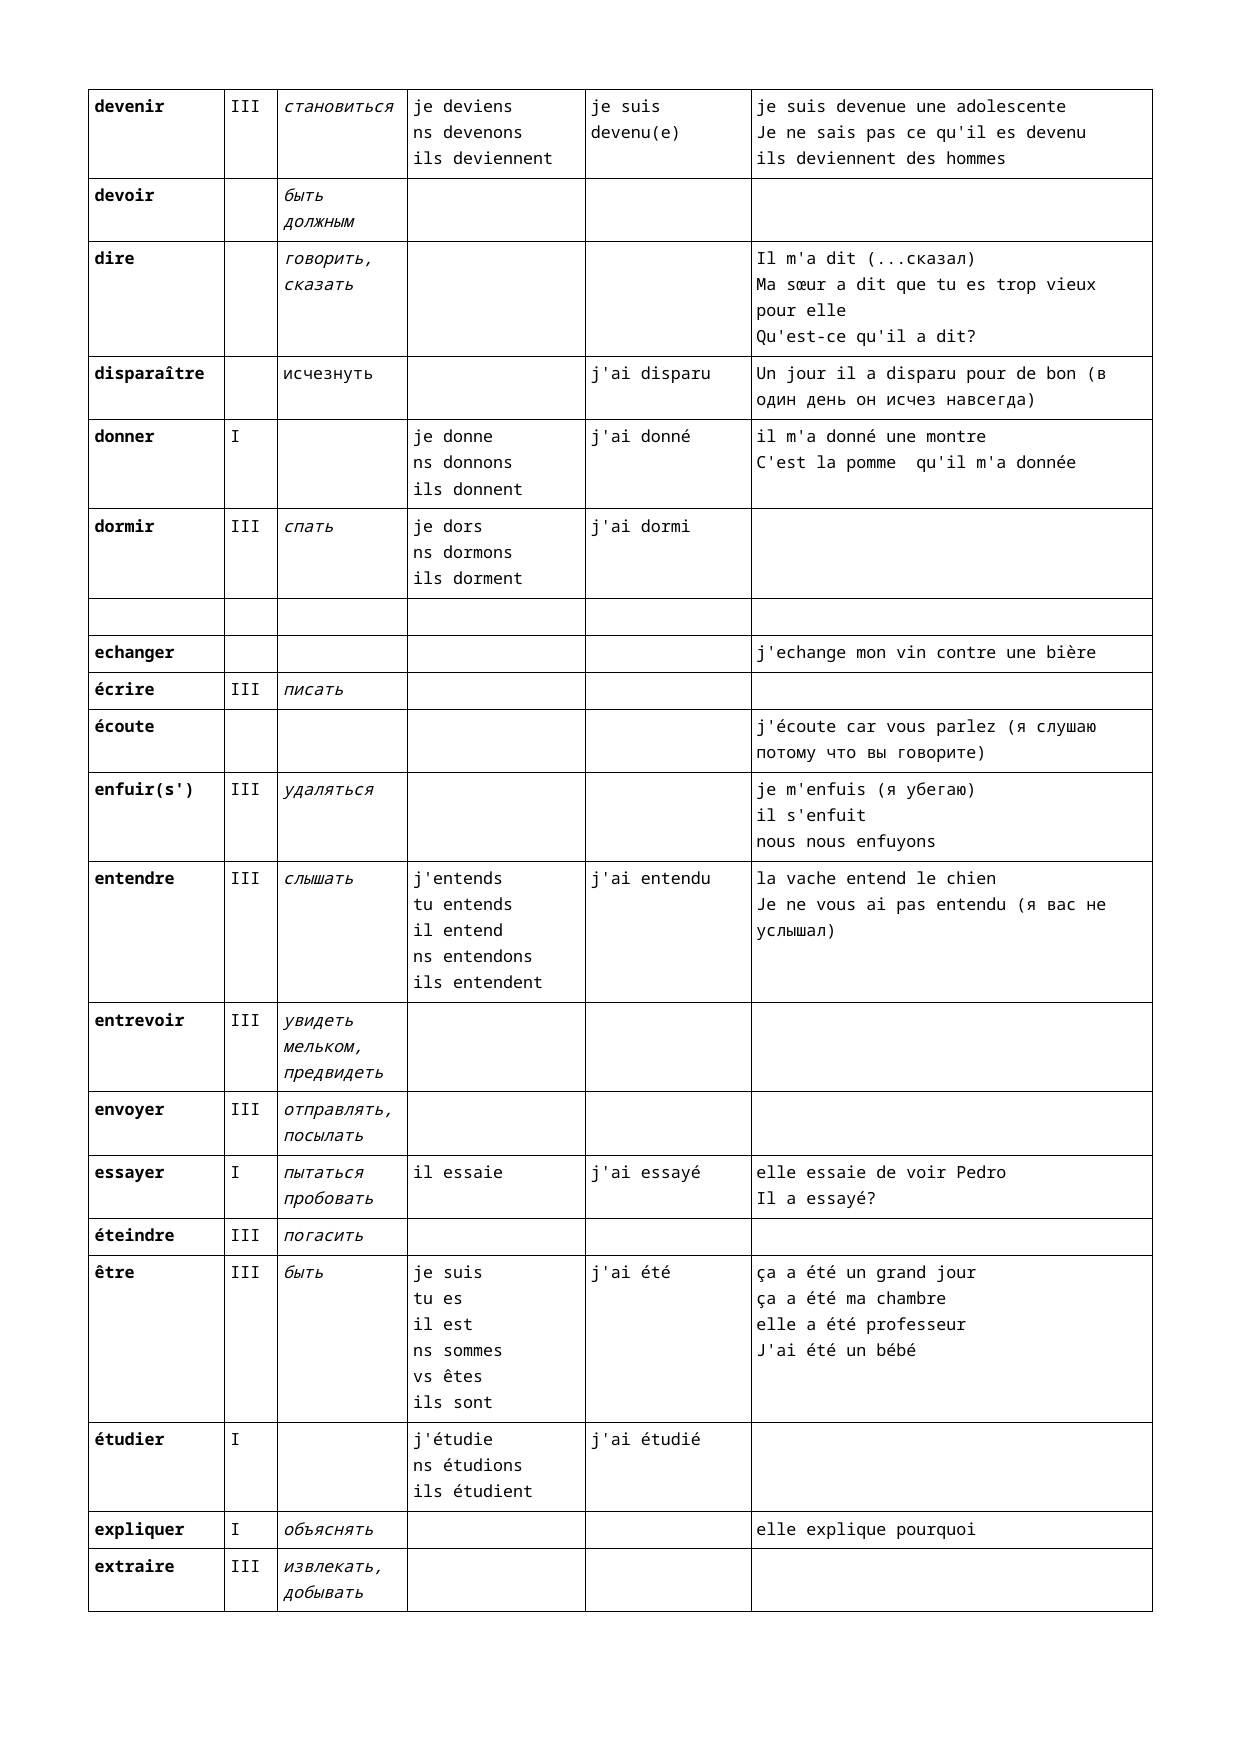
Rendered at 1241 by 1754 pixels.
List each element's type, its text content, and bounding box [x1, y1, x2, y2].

table_cell expliquer [89, 1512, 224, 1548]
table_cell j'ai été [586, 1256, 751, 1422]
table_cell elle explique pourquoi [752, 1512, 1152, 1548]
table_cell essayer [89, 1156, 224, 1218]
table_cell [586, 242, 751, 356]
table_cell disparaître [89, 357, 224, 419]
table_cell [586, 1549, 751, 1611]
table_cell envoyer [89, 1092, 224, 1154]
table_cell [89, 599, 224, 634]
table_cell [586, 1092, 751, 1154]
table_cell j'ai entendu [586, 862, 751, 1002]
table_cell говорить, сказать [278, 242, 407, 356]
table_cell [752, 1549, 1152, 1611]
table_cell отправлять, посылать [278, 1092, 407, 1154]
table_cell devoir [89, 179, 224, 241]
table_cell je donne ns donnons ils donnent [408, 420, 585, 508]
table_cell être [89, 1256, 224, 1422]
table_cell devenir [89, 90, 224, 178]
table_cell [408, 1003, 585, 1091]
table_cell [408, 1092, 585, 1154]
table_cell слышать [278, 862, 407, 1002]
table_cell становиться [278, 90, 407, 178]
table_cell III [225, 773, 277, 861]
table_cell III [225, 1219, 277, 1255]
table_cell III [225, 1256, 277, 1422]
table_cell [586, 1512, 751, 1548]
table_cell пытаться пробовать [278, 1156, 407, 1218]
table_cell dire [89, 242, 224, 356]
table_cell удаляться [278, 773, 407, 861]
table_cell III [225, 509, 277, 597]
table_cell [408, 1549, 585, 1611]
table_cell echanger [89, 636, 224, 672]
table_cell [278, 710, 407, 772]
table_cell éteindre [89, 1219, 224, 1255]
table_cell [752, 673, 1152, 709]
table_cell I [225, 1156, 277, 1218]
table_cell [225, 357, 277, 419]
table_cell [408, 773, 585, 861]
table_cell увидеть мельком, предвидеть [278, 1003, 407, 1091]
table_cell [752, 1092, 1152, 1154]
table_cell j'ai étudié [586, 1423, 751, 1511]
table_cell погасить [278, 1219, 407, 1255]
table_cell [752, 599, 1152, 634]
table_cell [752, 509, 1152, 597]
table_cell III [225, 1003, 277, 1091]
table_cell elle essaie de voir Pedro Il a essayé? [752, 1156, 1152, 1218]
table_cell [752, 1423, 1152, 1511]
table_cell [408, 636, 585, 672]
table_cell исчезнуть [278, 357, 407, 419]
table_cell [586, 1003, 751, 1091]
table_cell [586, 179, 751, 241]
table_cell il m'a donné une montre C'est la pomme qu'il m'a donnée [752, 420, 1152, 508]
table_cell [752, 1219, 1152, 1255]
table_cell быть должным [278, 179, 407, 241]
table_cell Il m'a dit (...сказал) Ma sœur a dit que tu es trop vieux pour elle Qu'est-ce qu'il a dit? [752, 242, 1152, 356]
table_cell [408, 673, 585, 709]
table_cell j'étudie ns étudions ils étudient [408, 1423, 585, 1511]
table_cell j'entends tu entends il entend ns entendons ils entendent [408, 862, 585, 1002]
table_cell j'ai disparu [586, 357, 751, 419]
table_cell [408, 357, 585, 419]
table_cell je dors ns dormons ils dorment [408, 509, 585, 597]
table_cell объяснять [278, 1512, 407, 1548]
table_cell III [225, 673, 277, 709]
table_cell [586, 673, 751, 709]
table_cell I [225, 1512, 277, 1548]
table_cell [586, 1219, 751, 1255]
table_cell [408, 599, 585, 634]
table_cell étudier [89, 1423, 224, 1511]
table_cell entrevoir [89, 1003, 224, 1091]
table_cell [752, 179, 1152, 241]
table_cell Un jour il a disparu pour de bon (в один день он исчез навсегда) [752, 357, 1152, 419]
table_cell III [225, 1092, 277, 1154]
table_cell j'ai dormi [586, 509, 751, 597]
table_cell j'écoute car vous parlez (я слушаю потому что вы говорите) [752, 710, 1152, 772]
table_cell [408, 242, 585, 356]
table_cell [408, 1219, 585, 1255]
table_cell [586, 636, 751, 672]
table_cell je suis devenu(e) [586, 90, 751, 178]
table_cell extraire [89, 1549, 224, 1611]
table_cell извлекать, добывать [278, 1549, 407, 1611]
table_cell dormir [89, 509, 224, 597]
table_cell [278, 636, 407, 672]
table_cell je m'enfuis (я убегаю) il s'enfuit nous nous enfuyons [752, 773, 1152, 861]
table_cell [408, 1512, 585, 1548]
table_cell il essaie [408, 1156, 585, 1218]
table_cell III [225, 1549, 277, 1611]
table_cell спать [278, 509, 407, 597]
table_cell la vache entend le chien Je ne vous ai pas entendu (я вас не услышал) [752, 862, 1152, 1002]
table_cell écoute [89, 710, 224, 772]
table_cell [752, 1003, 1152, 1091]
table_cell j'echange mon vin contre une bière [752, 636, 1152, 672]
table_cell быть [278, 1256, 407, 1422]
table_cell [278, 420, 407, 508]
table_cell j'ai essayé [586, 1156, 751, 1218]
table_cell [225, 710, 277, 772]
table_cell donner [89, 420, 224, 508]
table_cell je deviens ns devenons ils deviennent [408, 90, 585, 178]
table_cell je suis devenue une adolescente Je ne sais pas ce qu'il es devenu ils deviennent des hommes [752, 90, 1152, 178]
table_cell I [225, 1423, 277, 1511]
table_cell [225, 242, 277, 356]
table_cell [408, 179, 585, 241]
table_cell je suis tu es il est ns sommes vs êtes ils sont [408, 1256, 585, 1422]
table_cell entendre [89, 862, 224, 1002]
table_cell enfuir(s') [89, 773, 224, 861]
table_cell [225, 599, 277, 634]
table_cell [278, 1423, 407, 1511]
table_cell [225, 636, 277, 672]
table_cell écrire [89, 673, 224, 709]
table_cell [278, 599, 407, 634]
table_cell [408, 710, 585, 772]
table_cell ça a été un grand jour ça a été ma chambre elle a été professeur J'ai été un bébé [752, 1256, 1152, 1422]
table_cell I [225, 420, 277, 508]
table_cell [586, 710, 751, 772]
table_cell j'ai donné [586, 420, 751, 508]
table_cell [586, 773, 751, 861]
table_cell [225, 179, 277, 241]
table_cell [586, 599, 751, 634]
table_cell писать [278, 673, 407, 709]
table_cell III [225, 90, 277, 178]
table_cell III [225, 862, 277, 1002]
